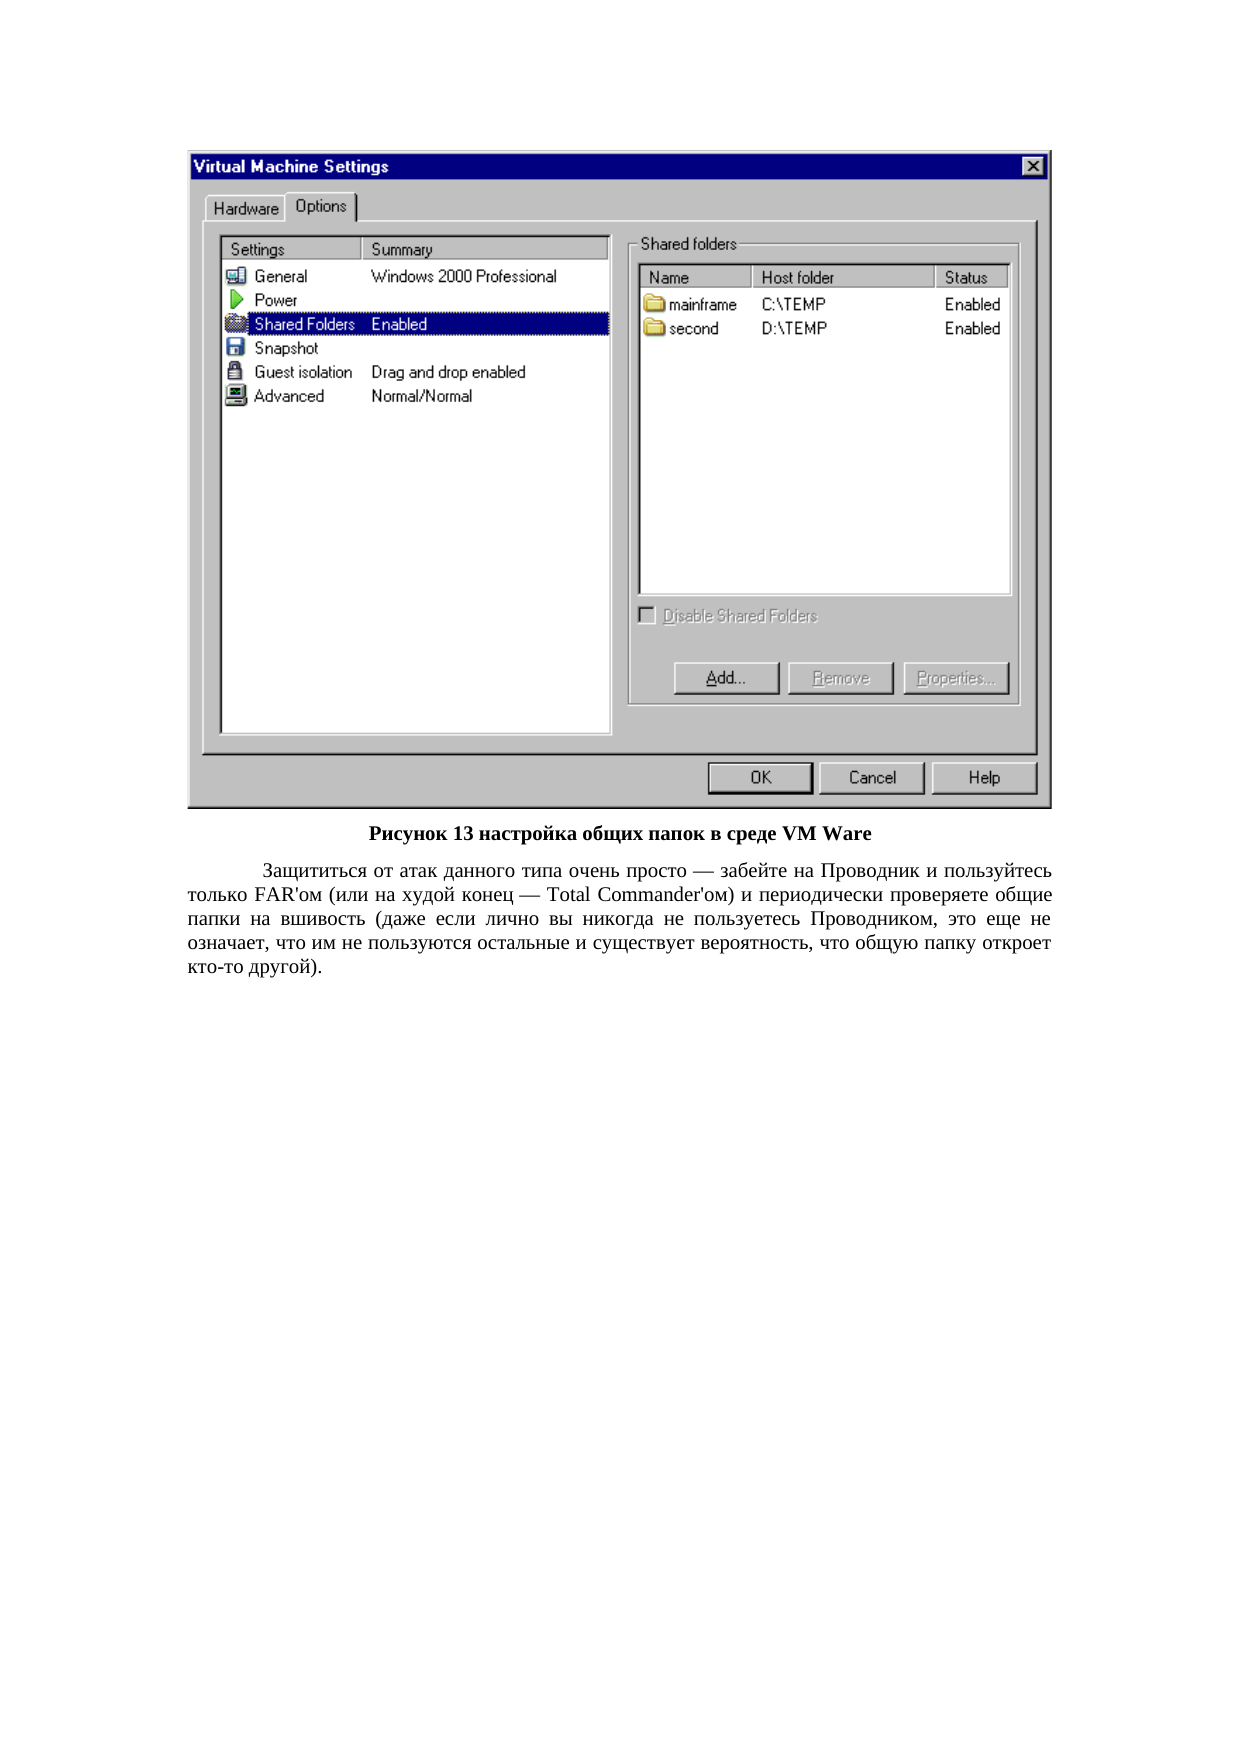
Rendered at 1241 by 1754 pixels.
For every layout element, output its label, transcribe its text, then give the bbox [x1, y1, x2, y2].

text Защититься от атак данного типа очень просто — забейте на Проводник и пользуйтесь только FAR'ом (или на худой конец — Total Commander'ом) и периодически проверяете общие папки на вшивость (даже если лично вы никогда не пользуетесь Проводником, это еще не означает, что им не пользуются остальные и существует вероятность, что общую папку откроет кто-то другой). [187, 858, 1053, 978]
picture [187, 150, 1052, 809]
text Рисунок 13 настройка общих папок в среде VM Ware [187, 821, 1053, 845]
